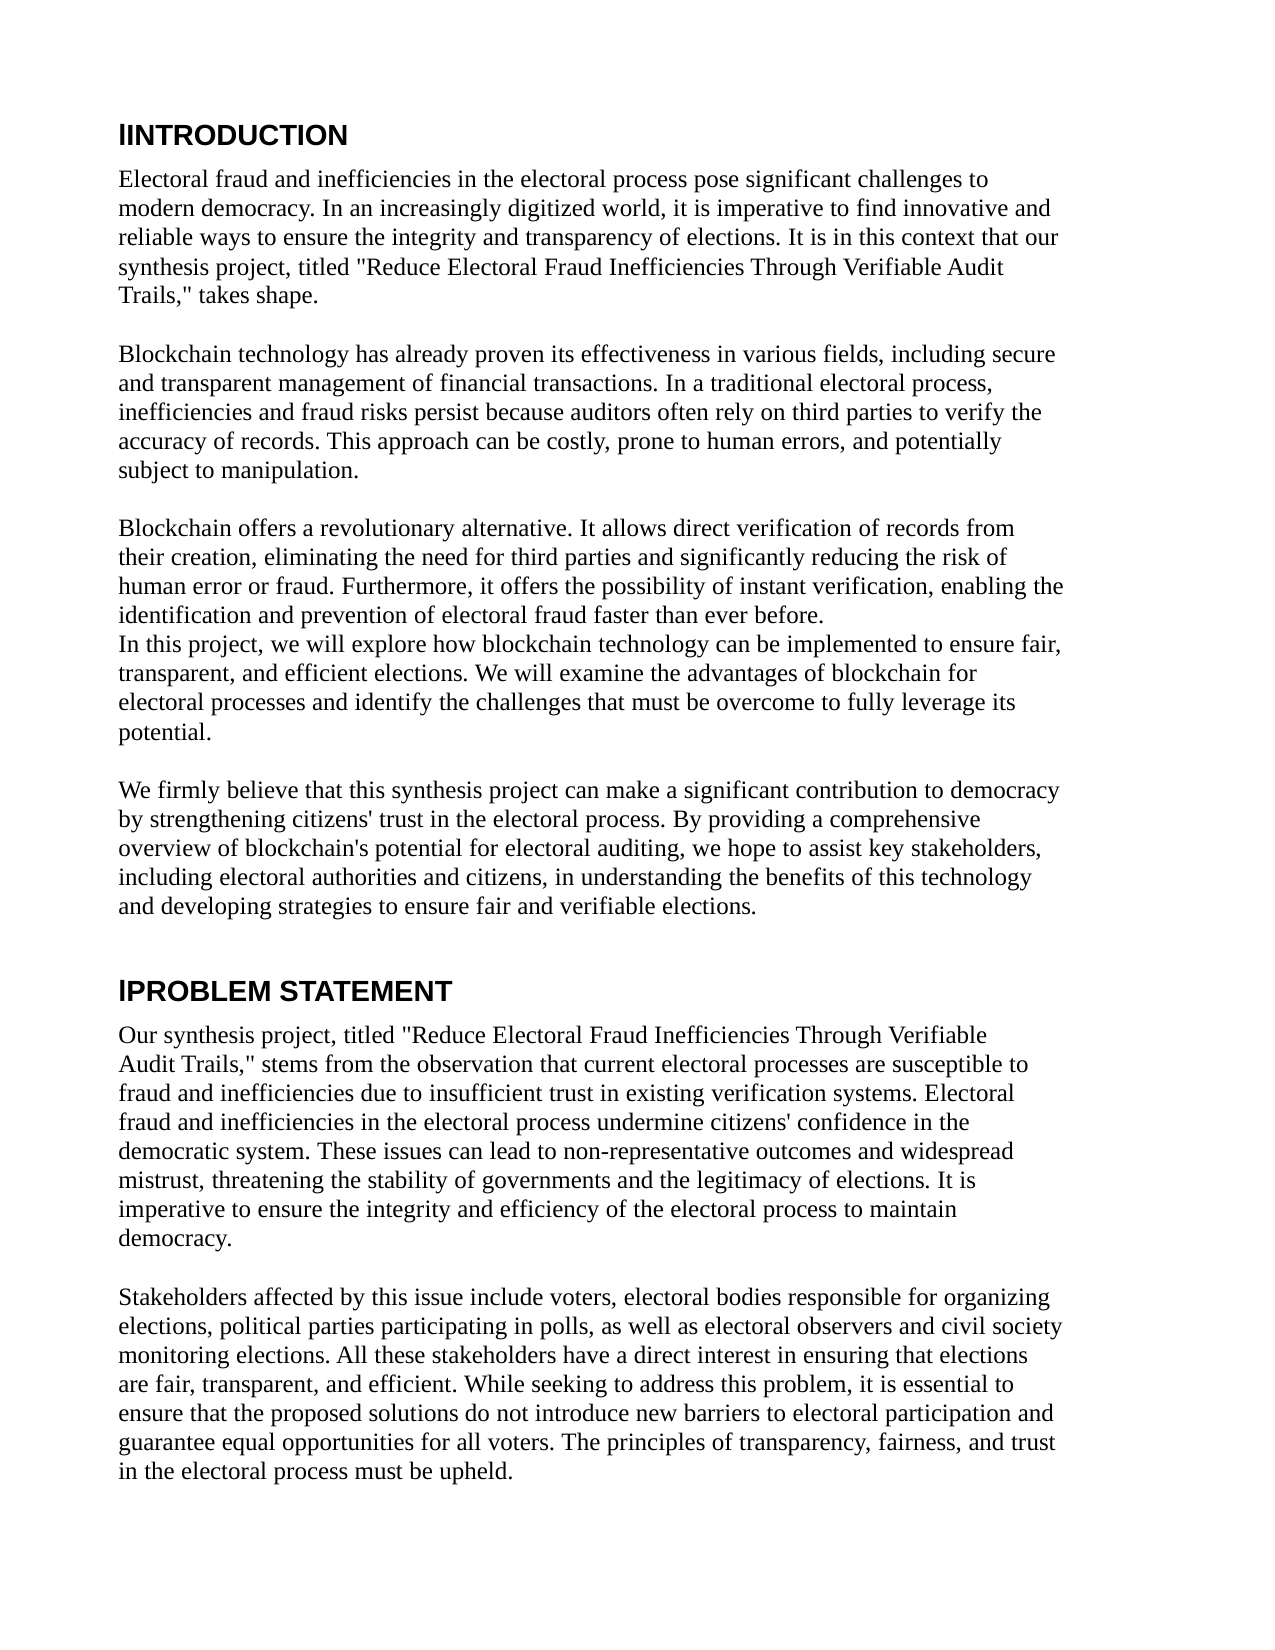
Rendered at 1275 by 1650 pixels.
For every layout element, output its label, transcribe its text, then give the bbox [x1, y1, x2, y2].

text Blockchain technology has already proven its effectiveness in various fields, including secure and transparent management of financial transactions. In a traditional electoral process, inefficiencies and fraud risks persist because auditors often rely on third parties to verify the accuracy of records. This approach can be costly, prone to human errors, and potentially subject to manipulation. [118, 309, 1157, 513]
text Stakeholders affected by this issue include voters, electoral bodies responsible for organizing elections, political parties participating in polls, as well as electoral observers and civil society monitoring elections. All these stakeholders have a direct interest in ensuring that elections are fair, transparent, and efficient. While seeking to address this problem, it is essential to ensure that the proposed solutions do not introduce new barriers to electoral participation and guarantee equal opportunities for all voters. The principles of transparency, fairness, and trust in the electoral process must be upheld. [118, 1252, 1157, 1485]
text Our synthesis project, titled "Reduce Electoral Fraud Inefficiencies Through Verifiable Audit Trails," stems from the observation that current electoral processes are susceptible to fraud and inefficiencies due to insufficient trust in existing verification systems. Electoral fraud and inefficiencies in the electoral process undermine citizens' confidence in the democratic system. These issues can lead to non-representative outcomes and widespread mistrust, threatening the stability of governments and the legitimacy of elections. It is imperative to ensure the integrity and efficiency of the electoral process to maintain democracy. [118, 1020, 1157, 1252]
text Electoral fraud and inefficiencies in the electoral process pose significant challenges to modern democracy. In an increasingly digitized world, it is imperative to find innovative and reliable ways to ensure the integrity and transparency of elections. It is in this context that our synthesis project, titled "Reduce Electoral Fraud Inefficiencies Through Verifiable Audit Trails," takes shape. [118, 164, 1157, 309]
text Blockchain offers a revolutionary alternative. It allows direct verification of records from their creation, eliminating the need for third parties and significantly reducing the risk of human error or fraud. Furthermore, it offers the possibility of instant verification, enabling the identification and prevention of electoral fraud faster than ever before. In this project, we will explore how blockchain technology can be implemented to ensure fair, transparent, and efficient elections. We will examine the advantages of blockchain for electoral processes and identify the challenges that must be overcome to fully leverage its potential. [118, 513, 1157, 774]
subtitle PROBLEM STATEMENT [118, 974, 1157, 1007]
subtitle INTRODUCTION [118, 118, 1157, 152]
text We firmly believe that this synthesis project can make a significant contribution to democracy by strengthening citizens' trust in the electoral process. By providing a comprehensive overview of blockchain's potential for electoral auditing, we hope to assist key stakeholders, including electoral authorities and citizens, in understanding the benefits of this technology and developing strategies to ensure fair and verifiable elections. [118, 774, 1157, 949]
